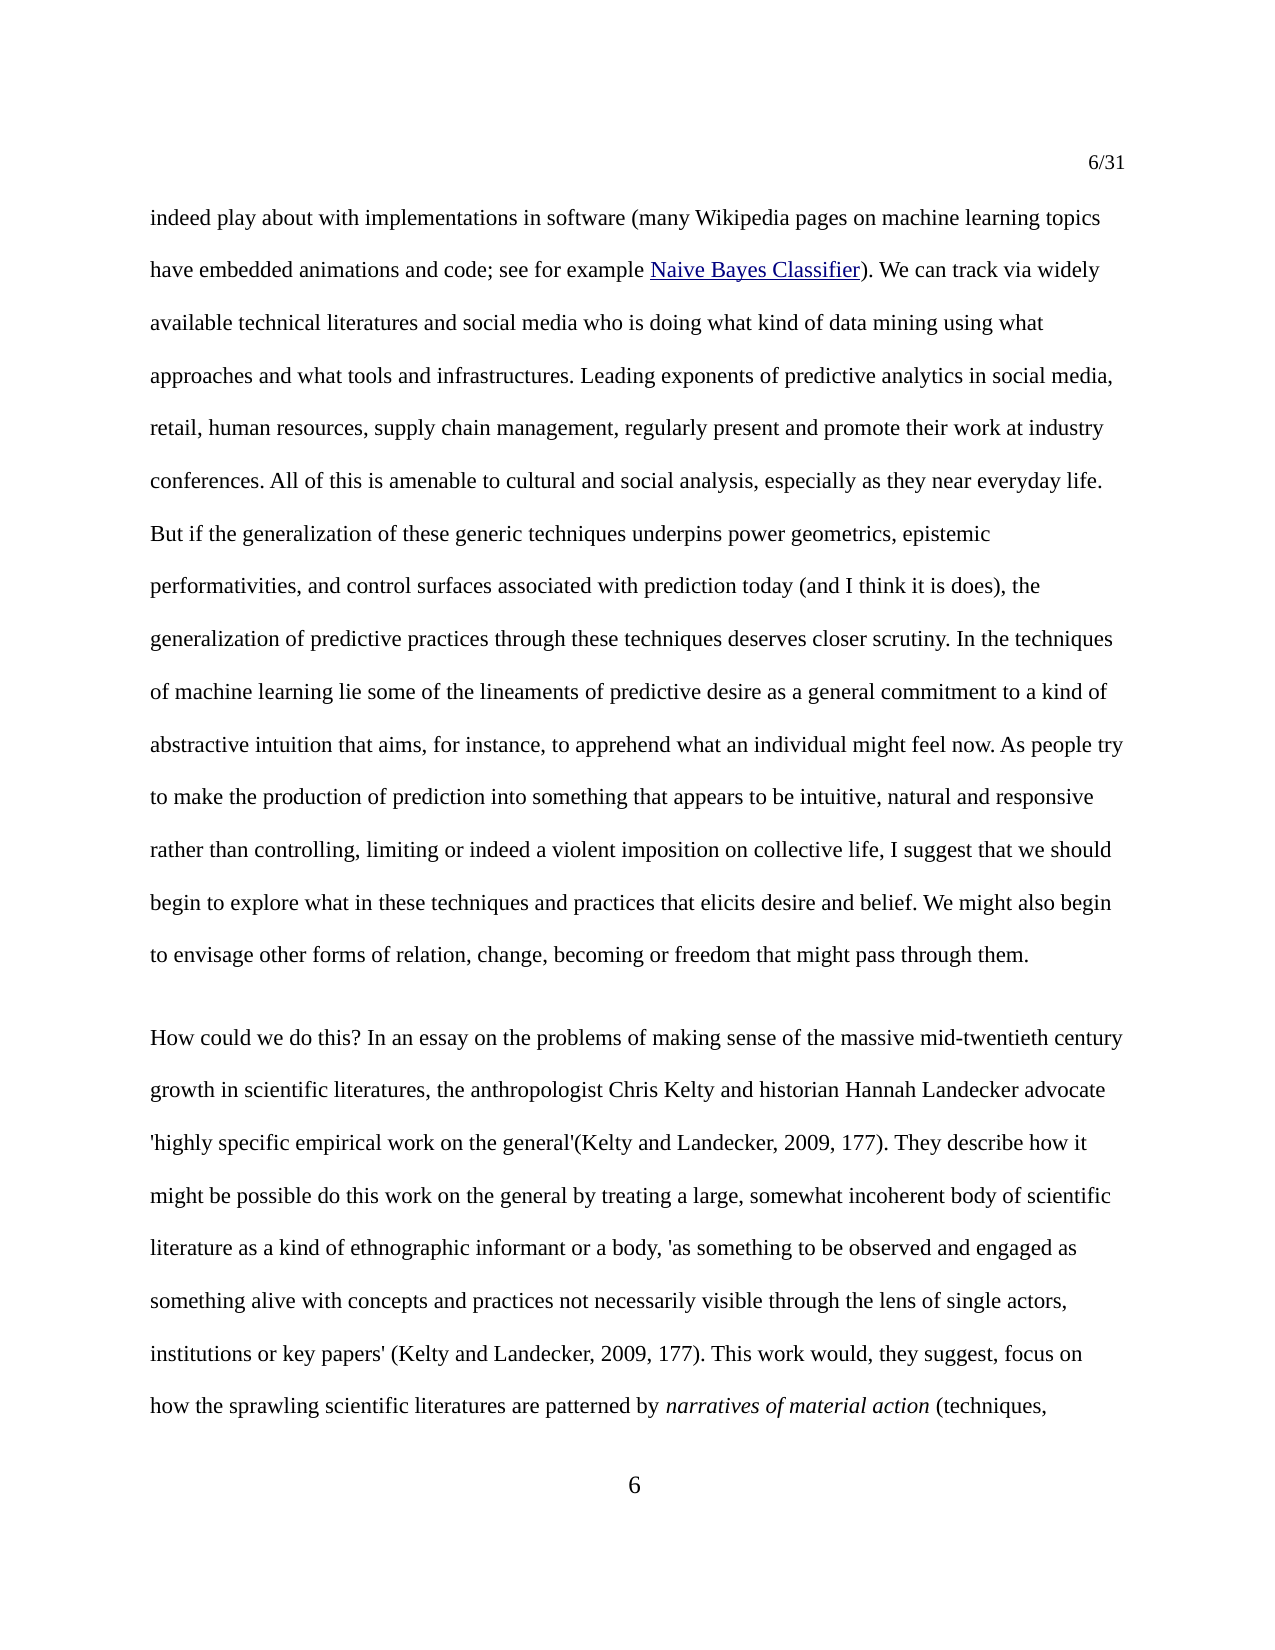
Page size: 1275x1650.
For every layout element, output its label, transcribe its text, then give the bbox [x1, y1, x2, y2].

text indeed play about with implementations in software (many Wikipedia pages on machine learning topics have embedded animations and code; see for example Naive Bayes Classifier). We can track via widely available technical literatures and social media who is doing what kind of data mining using what approaches and what tools and infrastructures. Leading exponents of predictive analytics in social media, retail, human resources, supply chain management, regularly present and promote their work at industry conferences. All of this is amenable to cultural and social analysis, especially as they near everyday life. But if the generalization of these generic techniques underpins power geometrics, epistemic performativities, and control surfaces associated with prediction today (and I think it is does), the generalization of predictive practices through these techniques deserves closer scrutiny. In the techniques of machine learning lie some of the lineaments of predictive desire as a general commitment to a kind of abstractive intuition that aims, for instance, to apprehend what an individual might feel now. As people try to make the production of prediction into something that appears to be intuitive, natural and responsive rather than controlling, limiting or indeed a violent imposition on collective life, I suggest that we should begin to explore what in these techniques and practices that elicits desire and belief. We might also begin to envisage other forms of relation, change, becoming or freedom that might pass through them. [150, 203, 1125, 968]
text How could we do this? In an essay on the problems of making sense of the massive mid-twentieth century growth in scientific literatures, the anthropologist Chris Kelty and historian Hannah Landecker advocate 'highly specific empirical work on the general'(Kelty and Landecker, 2009, 177). They describe how it might be possible do this work on the general by treating a large, somewhat incoherent body of scientific literature as a kind of ethnographic informant or a body, 'as something to be observed and engaged as something alive with concepts and practices not necessarily visible through the lens of single actors, institutions or key papers' (Kelty and Landecker, 2009, 177). This work would, they suggest, focus on how the sprawling scientific literatures are patterned by narratives of material action (techniques, [150, 1024, 1125, 1419]
